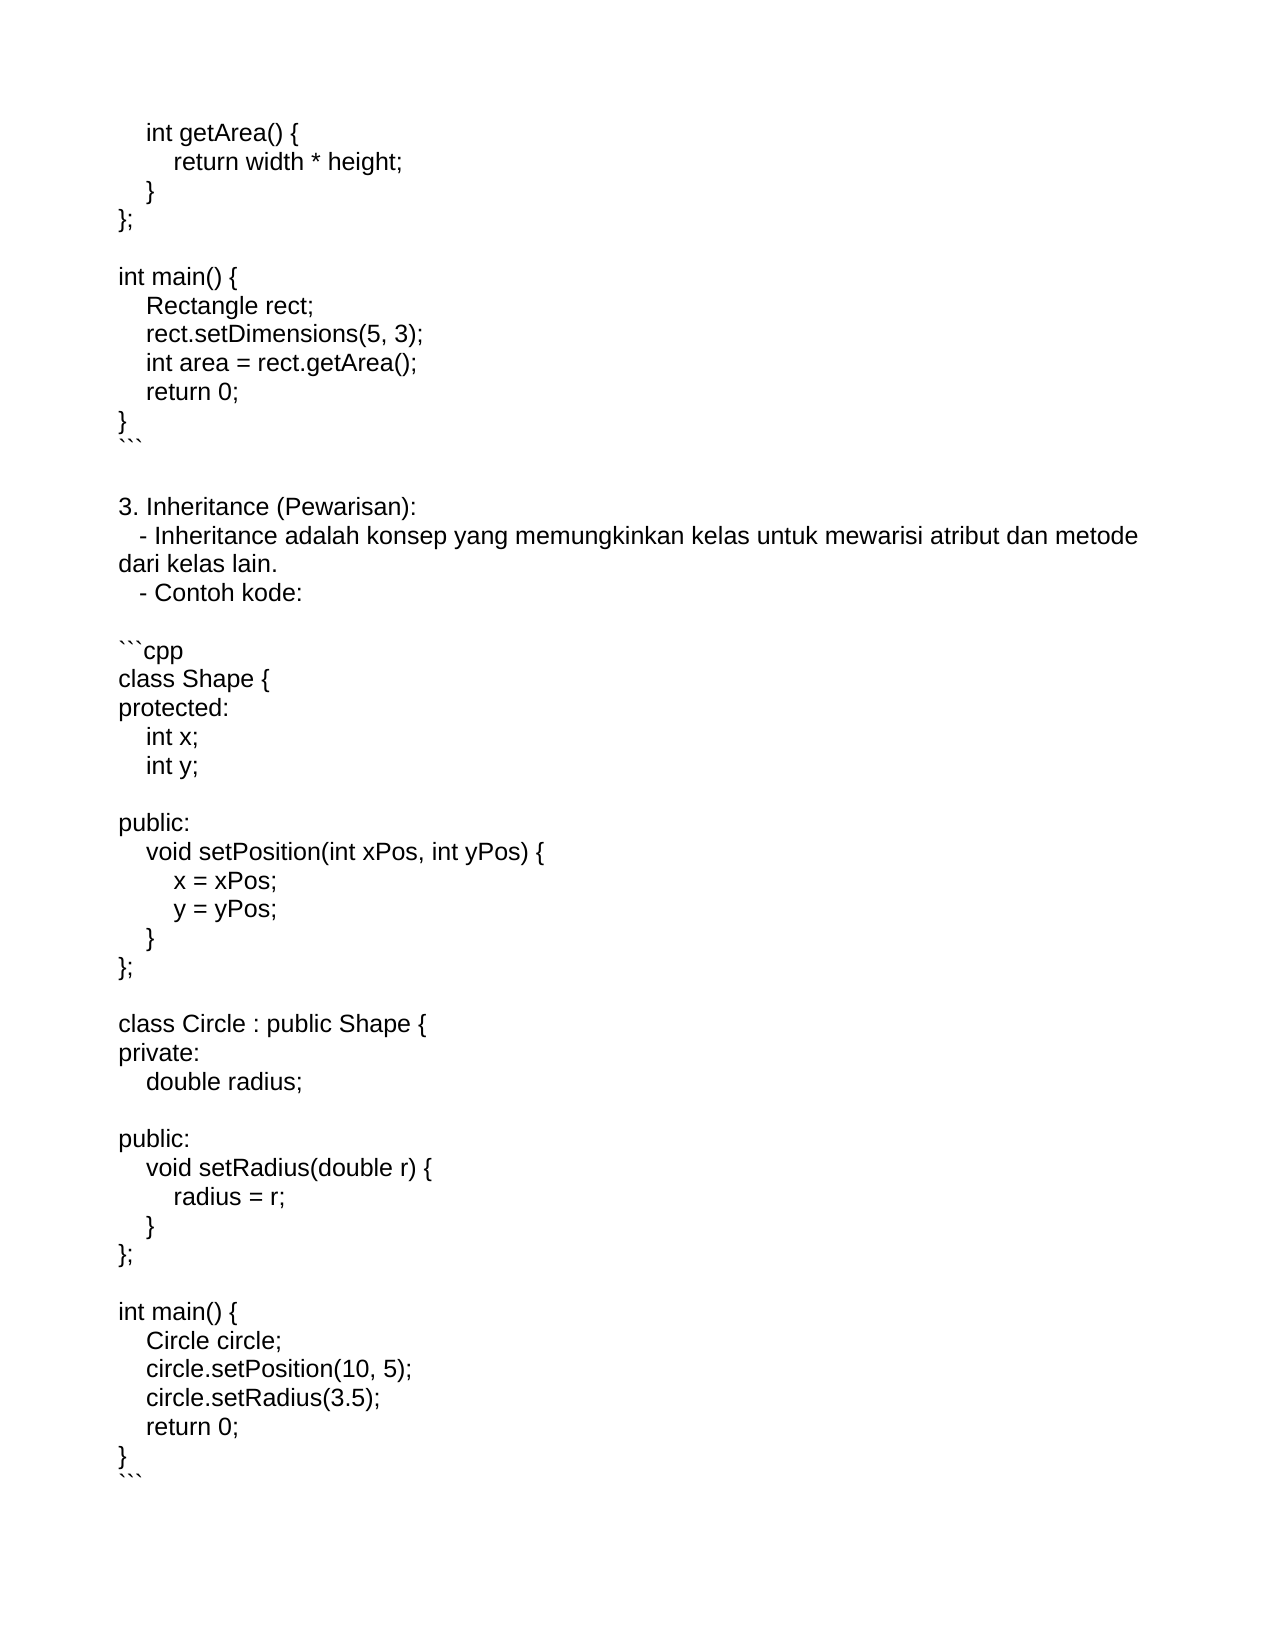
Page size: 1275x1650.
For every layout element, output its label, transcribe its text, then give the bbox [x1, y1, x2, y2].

text radius = r; [118, 1182, 1157, 1211]
text Circle circle; [118, 1326, 1157, 1354]
text return 0; [118, 1412, 1157, 1441]
text rect.setDimensions(5, 3); [118, 319, 1157, 348]
text void setRadius(double r) { [118, 1153, 1157, 1182]
text int area = rect.getArea(); [118, 348, 1157, 377]
text public: [118, 808, 1157, 837]
text } [118, 923, 1157, 952]
text double radius; [118, 1067, 1157, 1096]
text ``` [118, 434, 1157, 463]
text int main() { [118, 1297, 1157, 1326]
text } [118, 176, 1157, 204]
text } [118, 1211, 1157, 1239]
text void setPosition(int xPos, int yPos) { [118, 837, 1157, 866]
text int main() { [118, 262, 1157, 291]
text circle.setRadius(3.5); [118, 1383, 1157, 1412]
text protected: [118, 693, 1157, 722]
text } [118, 406, 1157, 434]
text class Circle : public Shape { [118, 1009, 1157, 1038]
text private: [118, 1038, 1157, 1067]
text x = xPos; [118, 866, 1157, 894]
text }; [118, 1239, 1157, 1268]
text return width * height; [118, 147, 1157, 176]
text }; [118, 952, 1157, 981]
text int x; [118, 722, 1157, 751]
text int y; [118, 751, 1157, 779]
text }; [118, 204, 1157, 233]
text - Inheritance adalah konsep yang memungkinkan kelas untuk mewarisi atribut dan metode dari kelas lain. [118, 521, 1157, 578]
text ```cpp [118, 636, 1157, 664]
text class Shape { [118, 664, 1157, 693]
text return 0; [118, 377, 1157, 406]
text } [118, 1441, 1157, 1469]
text Rectangle rect; [118, 291, 1157, 319]
text 3. Inheritance (Pewarisan): [118, 492, 1157, 521]
text ``` [118, 1469, 1157, 1498]
text int getArea() { [118, 118, 1157, 147]
text public: [118, 1124, 1157, 1153]
text - Contoh kode: [118, 578, 1157, 607]
text circle.setPosition(10, 5); [118, 1354, 1157, 1383]
text y = yPos; [118, 894, 1157, 923]
